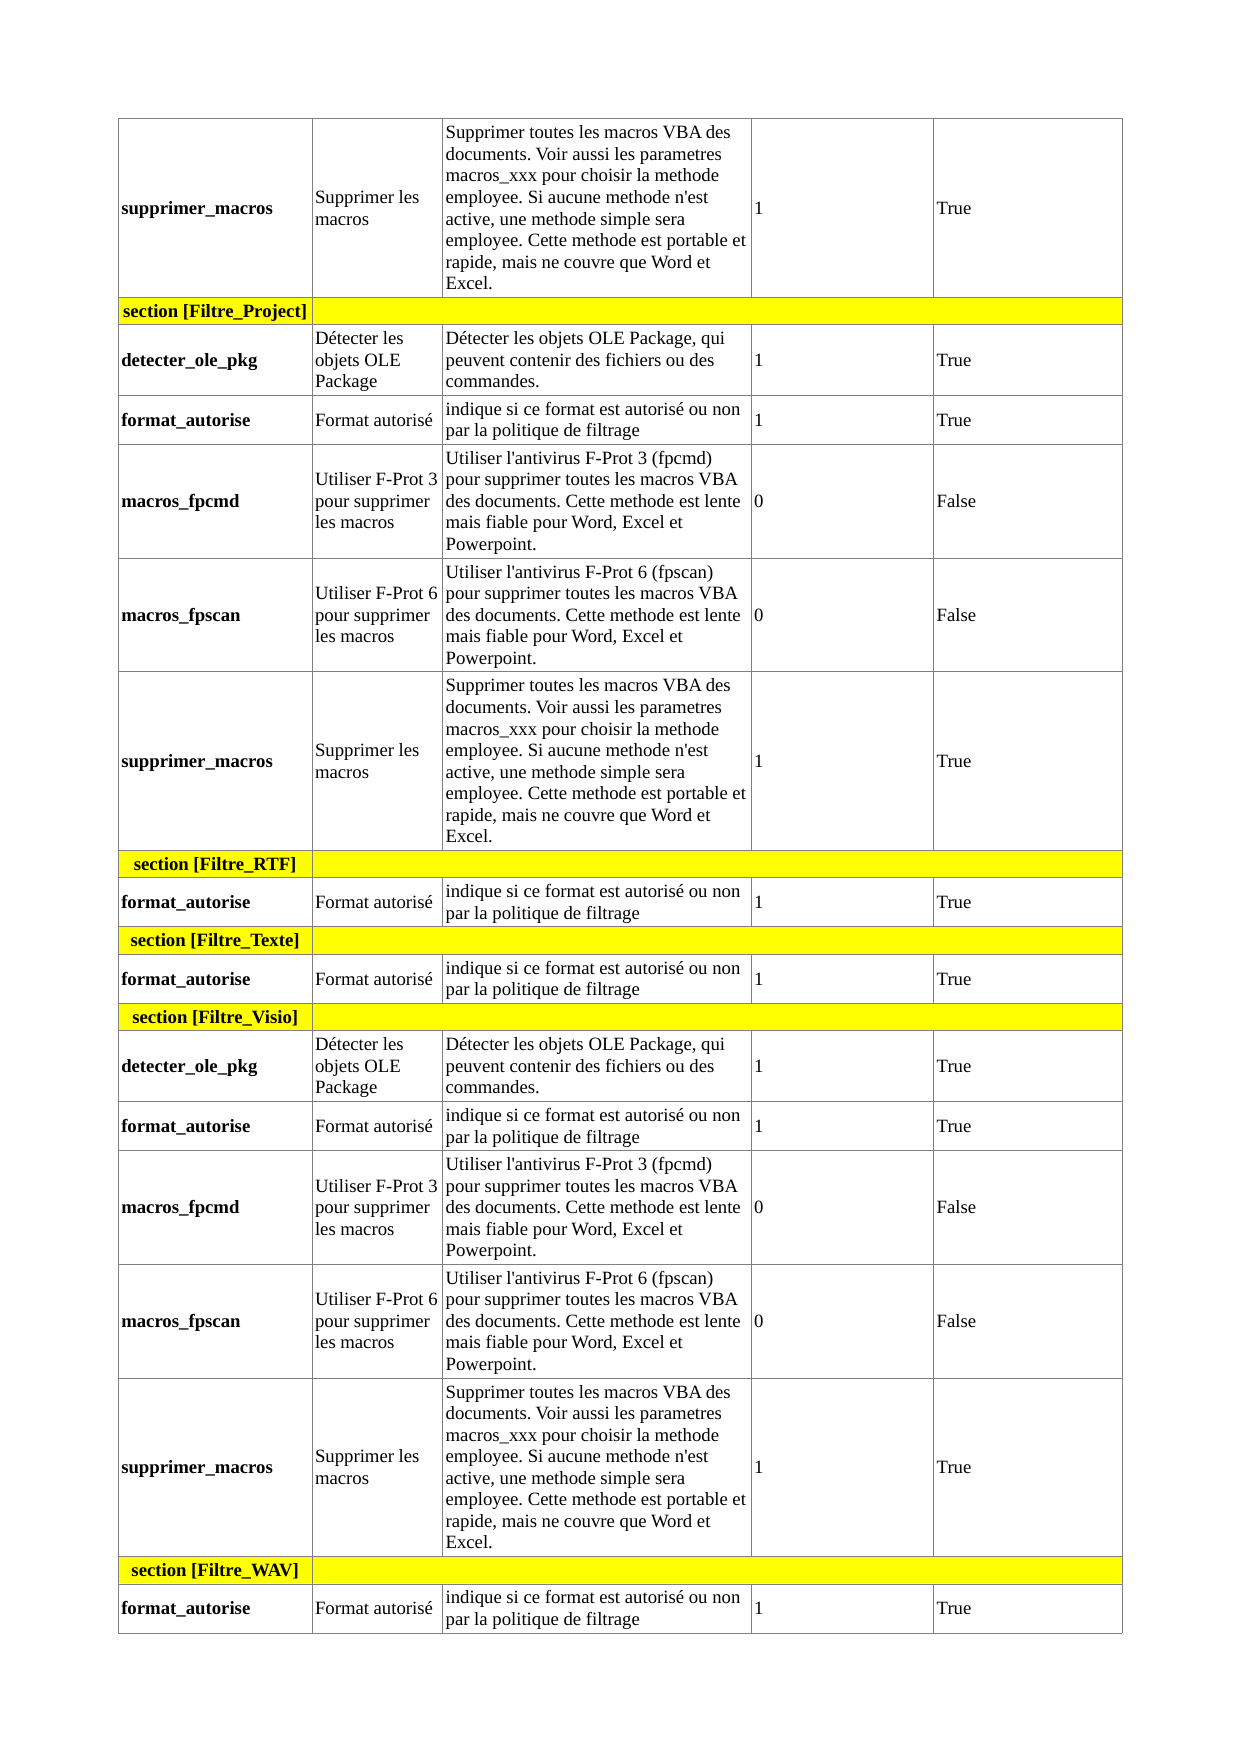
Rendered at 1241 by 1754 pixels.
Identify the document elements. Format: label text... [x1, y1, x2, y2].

table_cell True [934, 955, 1122, 1003]
table_cell [313, 298, 1122, 324]
table_cell indique si ce format est autorisé ou non par la politique de filtrage [443, 396, 751, 444]
table_cell 1 [752, 955, 933, 1003]
table_cell 1 [752, 1585, 933, 1632]
table_cell Utiliser l'antivirus F-Prot 6 (fpscan) pour supprimer toutes les macros VBA des documents. Cette methode est lente mais fiable pour Word, Excel et Powerpoint. [443, 559, 751, 671]
table_cell 1 [752, 325, 933, 395]
table_cell True [934, 672, 1122, 850]
table_cell 1 [752, 396, 933, 444]
table_cell macros_fpcmd [119, 445, 312, 557]
table_cell Utiliser l'antivirus F-Prot 6 (fpscan) pour supprimer toutes les macros VBA des documents. Cette methode est lente mais fiable pour Word, Excel et Powerpoint. [443, 1265, 751, 1377]
table_cell Supprimer toutes les macros VBA des documents. Voir aussi les parametres macros_xxx pour choisir la methode employee. Si aucune methode n'est active, une methode simple sera employee. Cette methode est portable et rapide, mais ne couvre que Word et Excel. [443, 672, 751, 850]
table_cell detecter_ole_pkg [119, 1031, 312, 1101]
table_cell Détecter les objets OLE Package, qui peuvent contenir des fichiers ou des commandes. [443, 325, 751, 395]
table_cell section [Filtre_Texte] [119, 927, 312, 954]
table_cell [313, 851, 1122, 877]
table_cell format_autorise [119, 1102, 312, 1150]
table_cell Détecter les objets OLE Package [313, 1031, 442, 1101]
table_cell Utiliser F-Prot 3 pour supprimer les macros [313, 445, 442, 557]
table_cell Utiliser F-Prot 6 pour supprimer les macros [313, 559, 442, 671]
table_cell 1 [752, 1102, 933, 1150]
table_cell macros_fpscan [119, 1265, 312, 1377]
table_cell [313, 927, 1122, 954]
table_cell format_autorise [119, 1585, 312, 1632]
table_cell True [934, 878, 1122, 926]
table_cell 0 [752, 1151, 933, 1264]
table_cell True [934, 1102, 1122, 1150]
table_cell [313, 1004, 1122, 1030]
table_cell Format autorisé [313, 1585, 442, 1632]
table_cell 1 [752, 1031, 933, 1101]
table_cell Supprimer les macros [313, 672, 442, 850]
table_cell supprimer_macros [119, 672, 312, 850]
table_cell 0 [752, 1265, 933, 1377]
table_cell indique si ce format est autorisé ou non par la politique de filtrage [443, 1102, 751, 1150]
table_cell Supprimer les macros [313, 119, 442, 297]
table_cell Utiliser F-Prot 6 pour supprimer les macros [313, 1265, 442, 1377]
table_cell True [934, 119, 1122, 297]
table_cell Format autorisé [313, 955, 442, 1003]
table_cell True [934, 396, 1122, 444]
table_cell section [Filtre_RTF] [119, 851, 312, 877]
table_cell False [934, 1151, 1122, 1264]
table_cell section [Filtre_Project] [119, 298, 312, 324]
table_cell Format autorisé [313, 396, 442, 444]
table_cell format_autorise [119, 396, 312, 444]
table_cell True [934, 325, 1122, 395]
table_cell False [934, 1265, 1122, 1377]
table_cell Utiliser F-Prot 3 pour supprimer les macros [313, 1151, 442, 1264]
table_cell Détecter les objets OLE Package [313, 325, 442, 395]
table_cell Détecter les objets OLE Package, qui peuvent contenir des fichiers ou des commandes. [443, 1031, 751, 1101]
table_cell 0 [752, 559, 933, 671]
table_cell True [934, 1031, 1122, 1101]
table_cell 1 [752, 119, 933, 297]
table_cell macros_fpscan [119, 559, 312, 671]
table_cell 1 [752, 878, 933, 926]
table_cell Supprimer les macros [313, 1379, 442, 1556]
table_cell Utiliser l'antivirus F-Prot 3 (fpcmd) pour supprimer toutes les macros VBA des documents. Cette methode est lente mais fiable pour Word, Excel et Powerpoint. [443, 1151, 751, 1264]
table_cell format_autorise [119, 878, 312, 926]
table_cell Format autorisé [313, 878, 442, 926]
table_cell Format autorisé [313, 1102, 442, 1150]
table_cell format_autorise [119, 955, 312, 1003]
table_cell [313, 1557, 1122, 1583]
table_cell Supprimer toutes les macros VBA des documents. Voir aussi les parametres macros_xxx pour choisir la methode employee. Si aucune methode n'est active, une methode simple sera employee. Cette methode est portable et rapide, mais ne couvre que Word et Excel. [443, 119, 751, 297]
table_cell indique si ce format est autorisé ou non par la politique de filtrage [443, 955, 751, 1003]
table_cell section [Filtre_WAV] [119, 1557, 312, 1583]
table_cell Utiliser l'antivirus F-Prot 3 (fpcmd) pour supprimer toutes les macros VBA des documents. Cette methode est lente mais fiable pour Word, Excel et Powerpoint. [443, 445, 751, 557]
table_cell supprimer_macros [119, 1379, 312, 1556]
table_cell 1 [752, 672, 933, 850]
table_cell True [934, 1379, 1122, 1556]
table_cell False [934, 445, 1122, 557]
table_cell 1 [752, 1379, 933, 1556]
table_cell detecter_ole_pkg [119, 325, 312, 395]
table_cell indique si ce format est autorisé ou non par la politique de filtrage [443, 1585, 751, 1632]
table_cell True [934, 1585, 1122, 1632]
table_cell macros_fpcmd [119, 1151, 312, 1264]
table_cell 0 [752, 445, 933, 557]
table_cell supprimer_macros [119, 119, 312, 297]
table_cell indique si ce format est autorisé ou non par la politique de filtrage [443, 878, 751, 926]
table_cell False [934, 559, 1122, 671]
table_cell section [Filtre_Visio] [119, 1004, 312, 1030]
table_cell Supprimer toutes les macros VBA des documents. Voir aussi les parametres macros_xxx pour choisir la methode employee. Si aucune methode n'est active, une methode simple sera employee. Cette methode est portable et rapide, mais ne couvre que Word et Excel. [443, 1379, 751, 1556]
